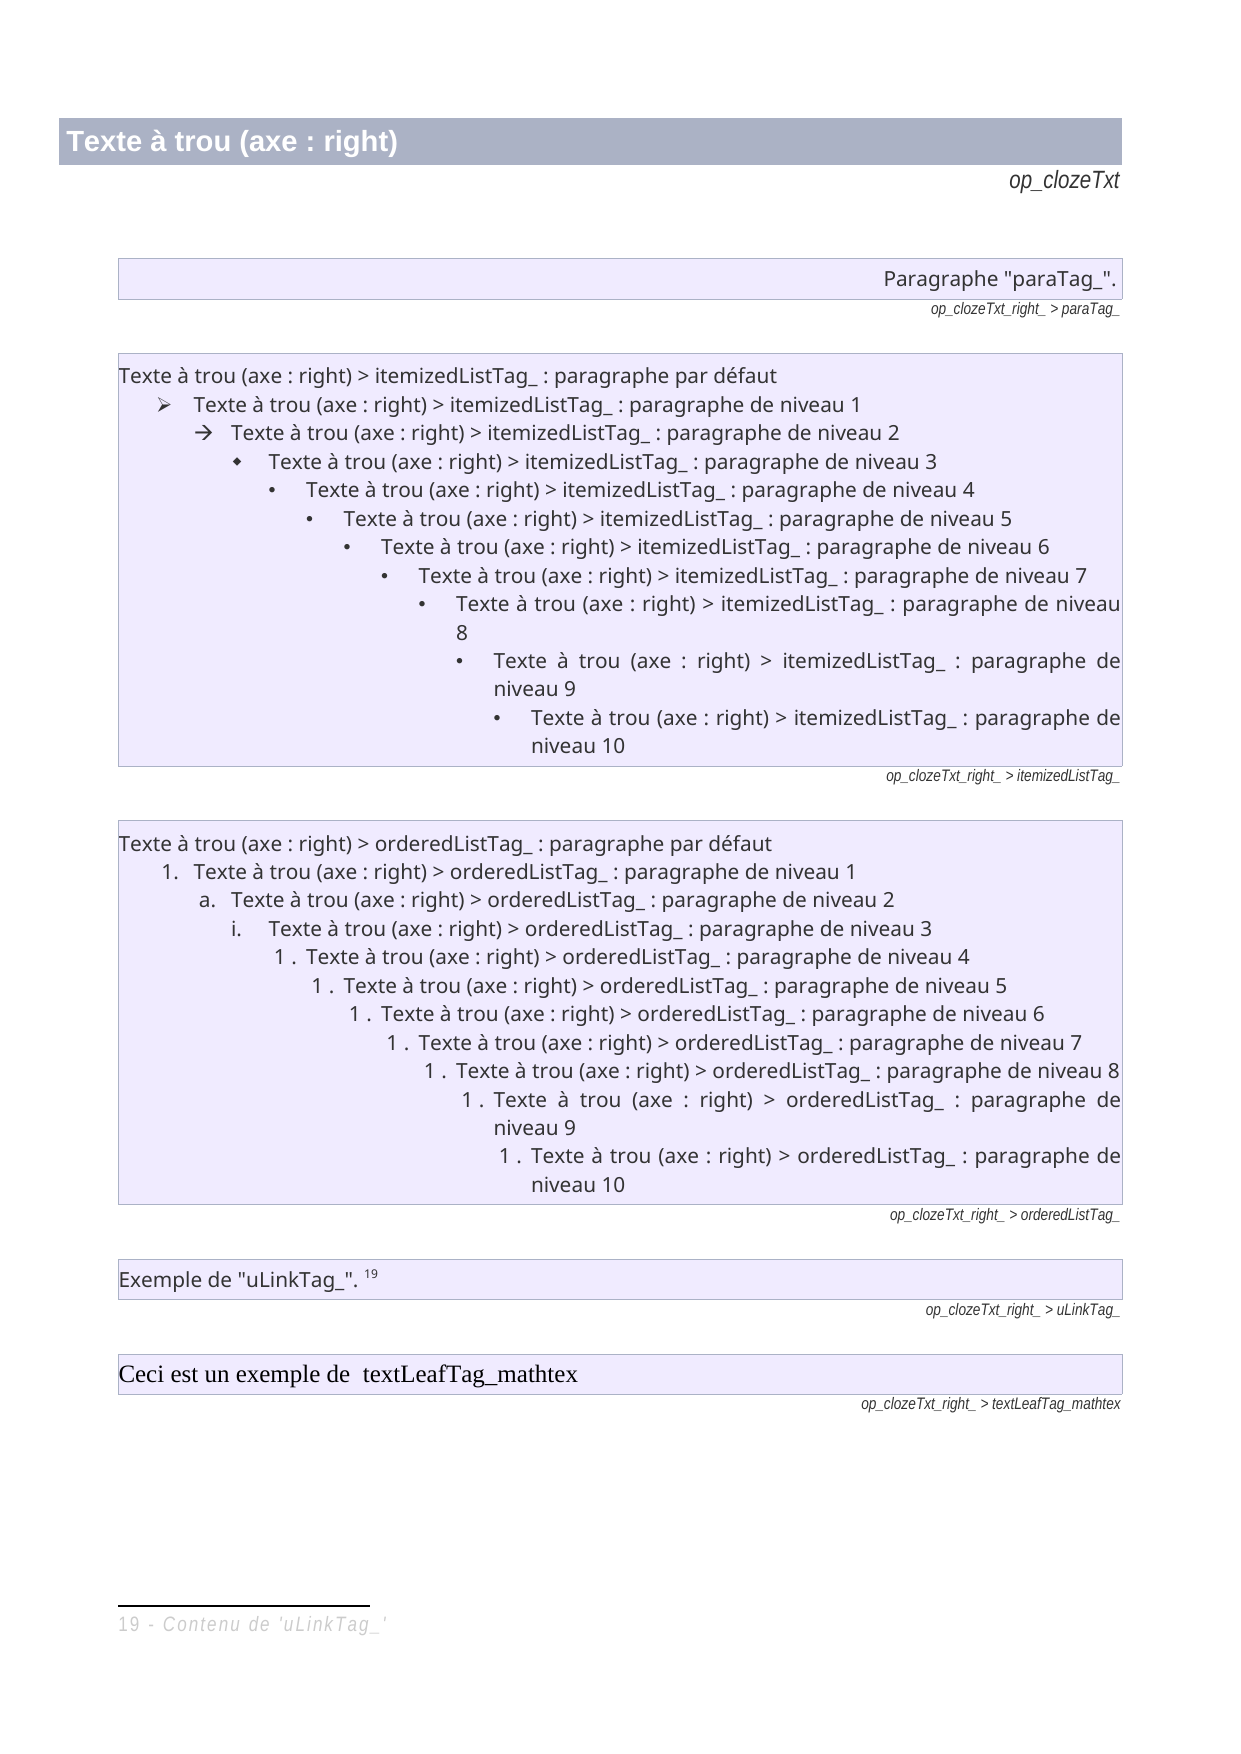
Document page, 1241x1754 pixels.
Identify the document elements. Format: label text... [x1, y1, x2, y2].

table_header Ceci est un exemple de textLeafTag_mathtex [119, 1355, 1122, 1394]
table_header Texte à trou (axe : right) > itemizedListTag_ : paragraphe par défaut Texte à trou (axe : right) > itemizedListTag_ : paragraphe de niveau 1 Texte à trou (axe : right) > itemizedListTag_ : paragraphe de niveau 2 Texte à trou (axe : right) > itemizedListTag_ : paragraphe de niveau 3 Texte à trou (axe : right) > itemizedListTag_ : paragraphe de niveau 4 Texte à trou (axe : right) > itemizedListTag_ : paragraphe de niveau 5 Texte à trou (axe : right) > itemizedListTag_ : paragraphe de niveau 6 Texte à trou (axe : right) > itemizedListTag_ : paragraphe de niveau 7 Texte à trou (axe : right) > itemizedListTag_ : paragraphe de niveau 8 Texte à trou (axe : right) > itemizedListTag_ : paragraphe de niveau 9 Texte à trou (axe : right) > itemizedListTag_ : paragraphe de niveau 10 [119, 354, 1122, 766]
subtitle op_clozeTxt [118, 165, 1122, 193]
title op_clozeTxt_right_ > orderedListTag_ [118, 1205, 1122, 1224]
title op_clozeTxt_right_ > itemizedListTag_ [118, 767, 1122, 785]
title Texte à trou (axe : right) [60, 119, 1122, 164]
table_header Texte à trou (axe : right) > orderedListTag_ : paragraphe par défaut Texte à trou (axe : right) > orderedListTag_ : paragraphe de niveau 1 Texte à trou (axe : right) > orderedListTag_ : paragraphe de niveau 2 Texte à trou (axe : right) > orderedListTag_ : paragraphe de niveau 3 Texte à trou (axe : right) > orderedListTag_ : paragraphe de niveau 4 Texte à trou (axe : right) > orderedListTag_ : paragraphe de niveau 5 Texte à trou (axe : right) > orderedListTag_ : paragraphe de niveau 6 Texte à trou (axe : right) > orderedListTag_ : paragraphe de niveau 7 Texte à trou (axe : right) > orderedListTag_ : paragraphe de niveau 8 Texte à trou (axe : right) > orderedListTag_ : paragraphe de niveau 9 Texte à trou (axe : right) > orderedListTag_ : paragraphe de niveau 10 [119, 821, 1122, 1204]
table_header Exemple de "uLinkTag_". [119, 1260, 1122, 1299]
title op_clozeTxt_right_ > textLeafTag_mathtex [118, 1395, 1122, 1413]
title op_clozeTxt_right_ > paraTag_ [118, 300, 1122, 318]
title op_clozeTxt_right_ > uLinkTag_ [118, 1300, 1122, 1319]
table_header Paragraphe "paraTag_". [119, 259, 1122, 299]
